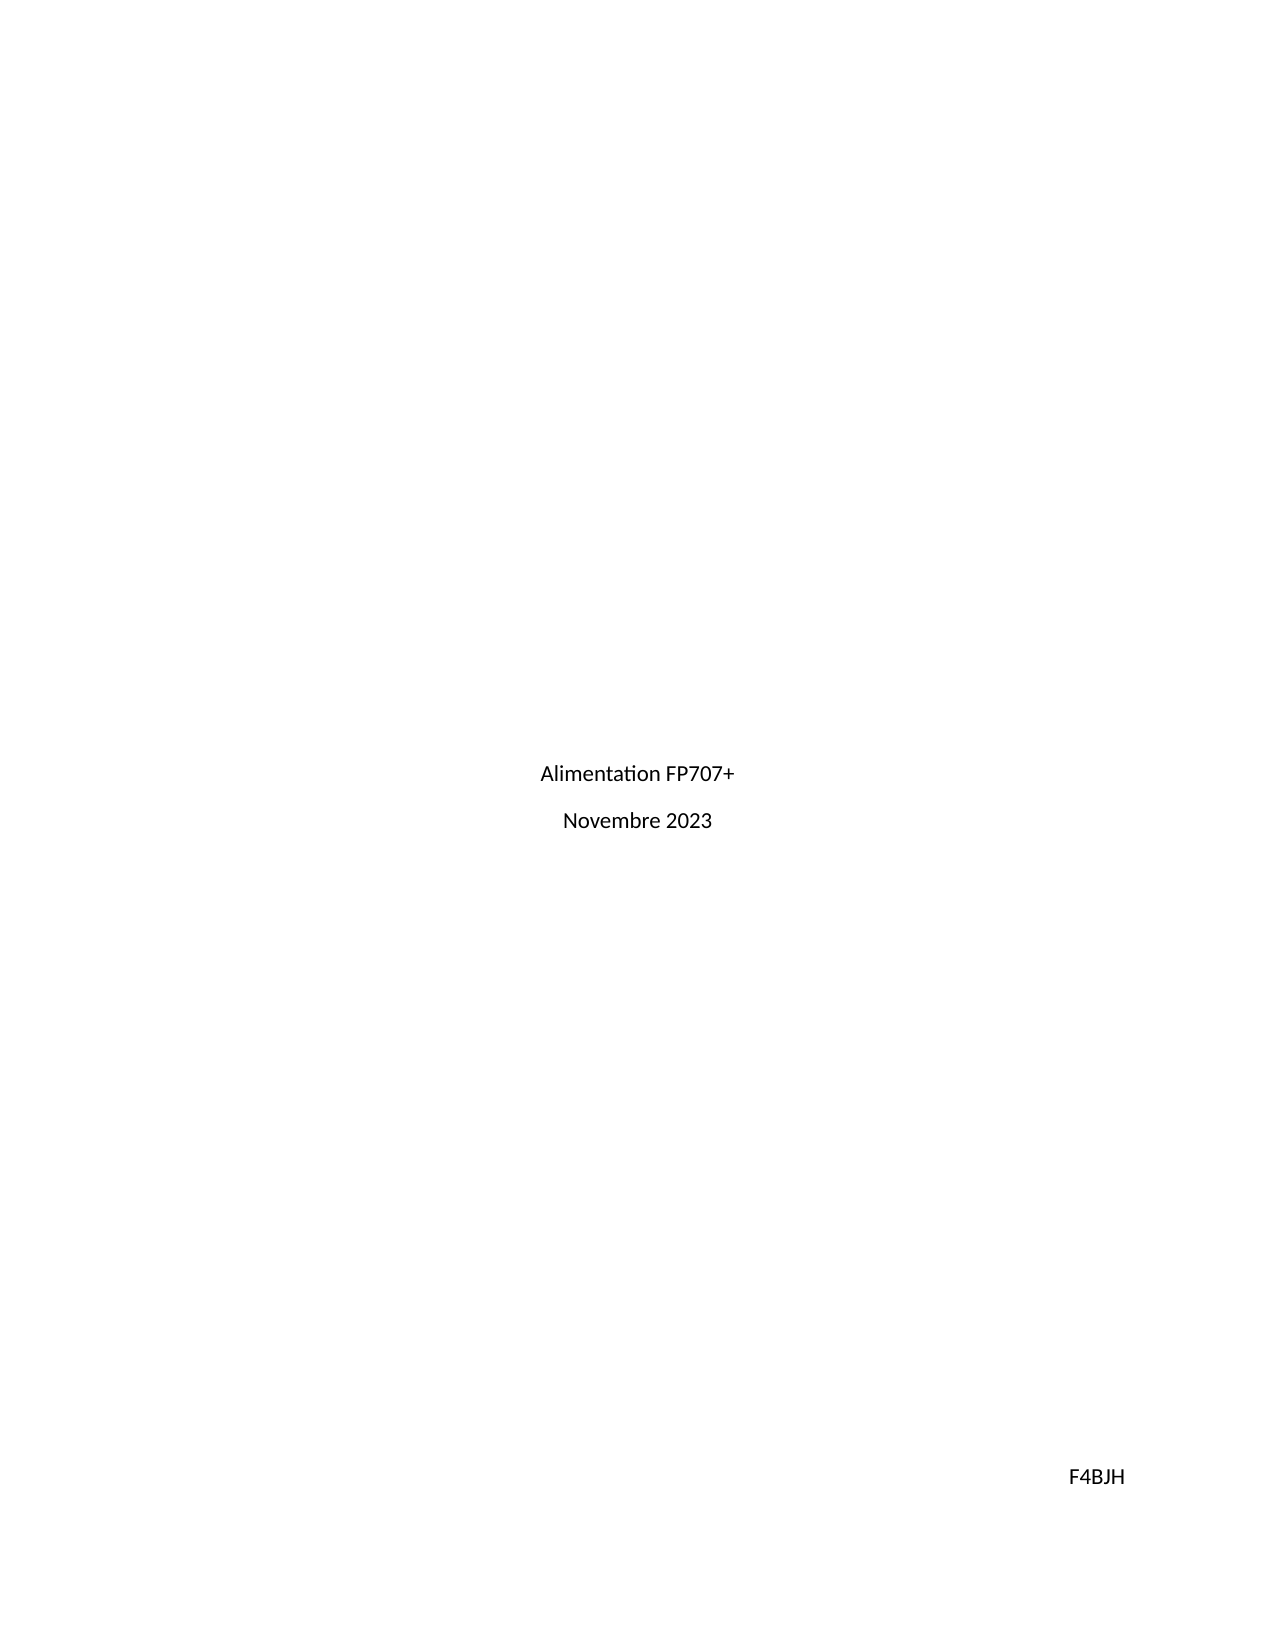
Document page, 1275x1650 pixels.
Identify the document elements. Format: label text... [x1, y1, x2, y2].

text Alimentation FP707+ [150, 759, 1125, 787]
text F4BJH [150, 1462, 1125, 1491]
text Novembre 2023 [150, 806, 1125, 834]
